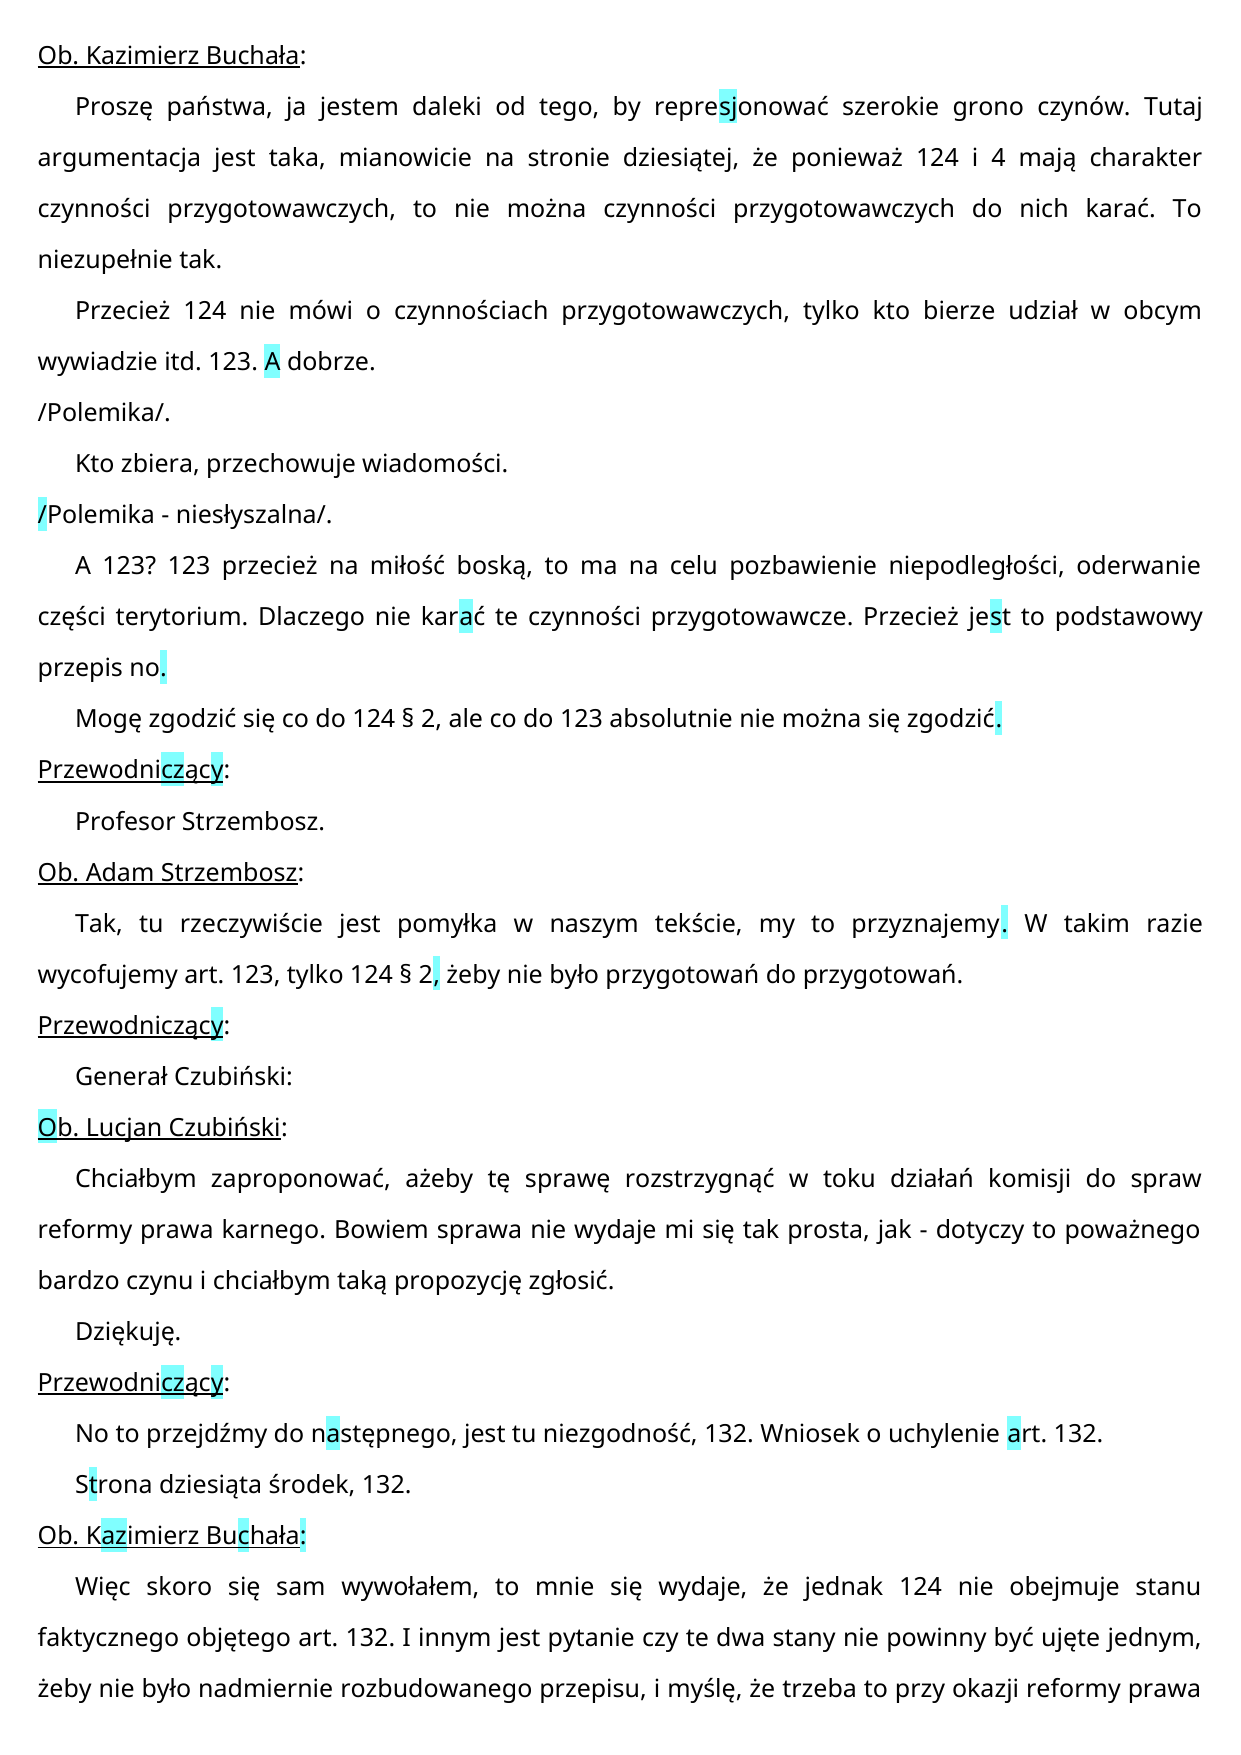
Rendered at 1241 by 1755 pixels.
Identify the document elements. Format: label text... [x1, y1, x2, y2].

text Strona dziesiąta środek, 132. [37, 1467, 1203, 1501]
text Dziękuję. [37, 1313, 1203, 1348]
text Przewodniczący: [37, 752, 1203, 786]
text A 123? 123 przecież na miłość boską, to ma na celu pozbawienie niepodległości, oderwanie części terytorium. Dlaczego nie karać te czynności przygotowawcze. Przecież jest to podstawowy przepis no. [37, 548, 1203, 684]
text Przewodniczący: [37, 1007, 1203, 1041]
text Ob. Lucjan Czubiński: [37, 1109, 1203, 1143]
text Profesor Strzembosz. [37, 803, 1203, 837]
text /Polemika - niesłyszalna/. [37, 497, 1203, 531]
text Proszę państwa, ja jestem daleki od tego, by represjonować szerokie grono czynów. Tutaj argumentacja jest taka, mianowicie na stronie dziesiątej, że ponieważ 124 i 4 mają charakter czynności przygotowawczych, to nie można czynności przygotowawczych do nich karać. To niezupełnie tak. [37, 88, 1203, 276]
text Tak, tu rzeczywiście jest pomyłka w naszym tekście, my to przyznajemy. W takim razie wycofujemy art. 123, tylko 124 § 2, żeby nie było przygotowań do przygotowań. [37, 905, 1203, 990]
text Generał Czubiński: [37, 1058, 1203, 1092]
text Przecież 124 nie mówi o czynnościach przygotowawczych, tylko kto bierze udział w obcym wywiadzie itd. 123. A dobrze. [37, 293, 1203, 378]
text /Polemika/. [37, 395, 1203, 429]
text Kto zbiera, przechowuje wiadomości. [37, 446, 1203, 480]
text Przewodniczący: [37, 1364, 1203, 1399]
text Więc skoro się sam wywołałem, to mnie się wydaje, że jednak 124 nie obejmuje stanu faktycznego objętego art. 132. I innym jest pytanie czy te dwa stany nie powinny być ujęte jednym, żeby nie było nadmiernie rozbudowanego przepisu, i myślę, że trzeba to przy okazji reformy prawa [37, 1569, 1203, 1705]
text Mogę zgodzić się co do 124 § 2, ale co do 123 absolutnie nie można się zgodzić. [37, 701, 1203, 735]
text Ob. Kazimierz Buchała: [37, 37, 1203, 72]
text Ob. Adam Strzembosz: [37, 854, 1203, 888]
text Ob. Kazimierz Buchała: [37, 1518, 1203, 1552]
text No to przejdźmy do następnego, jest tu niezgodność, 132. Wniosek o uchylenie art. 132. [37, 1416, 1203, 1450]
text Chciałbym zaproponować, ażeby tę sprawę rozstrzygnąć w toku działań komisji do spraw reformy prawa karnego. Bowiem sprawa nie wydaje mi się tak prosta, jak - dotyczy to poważnego bardzo czynu i chciałbym taką propozycję zgłosić. [37, 1160, 1203, 1297]
